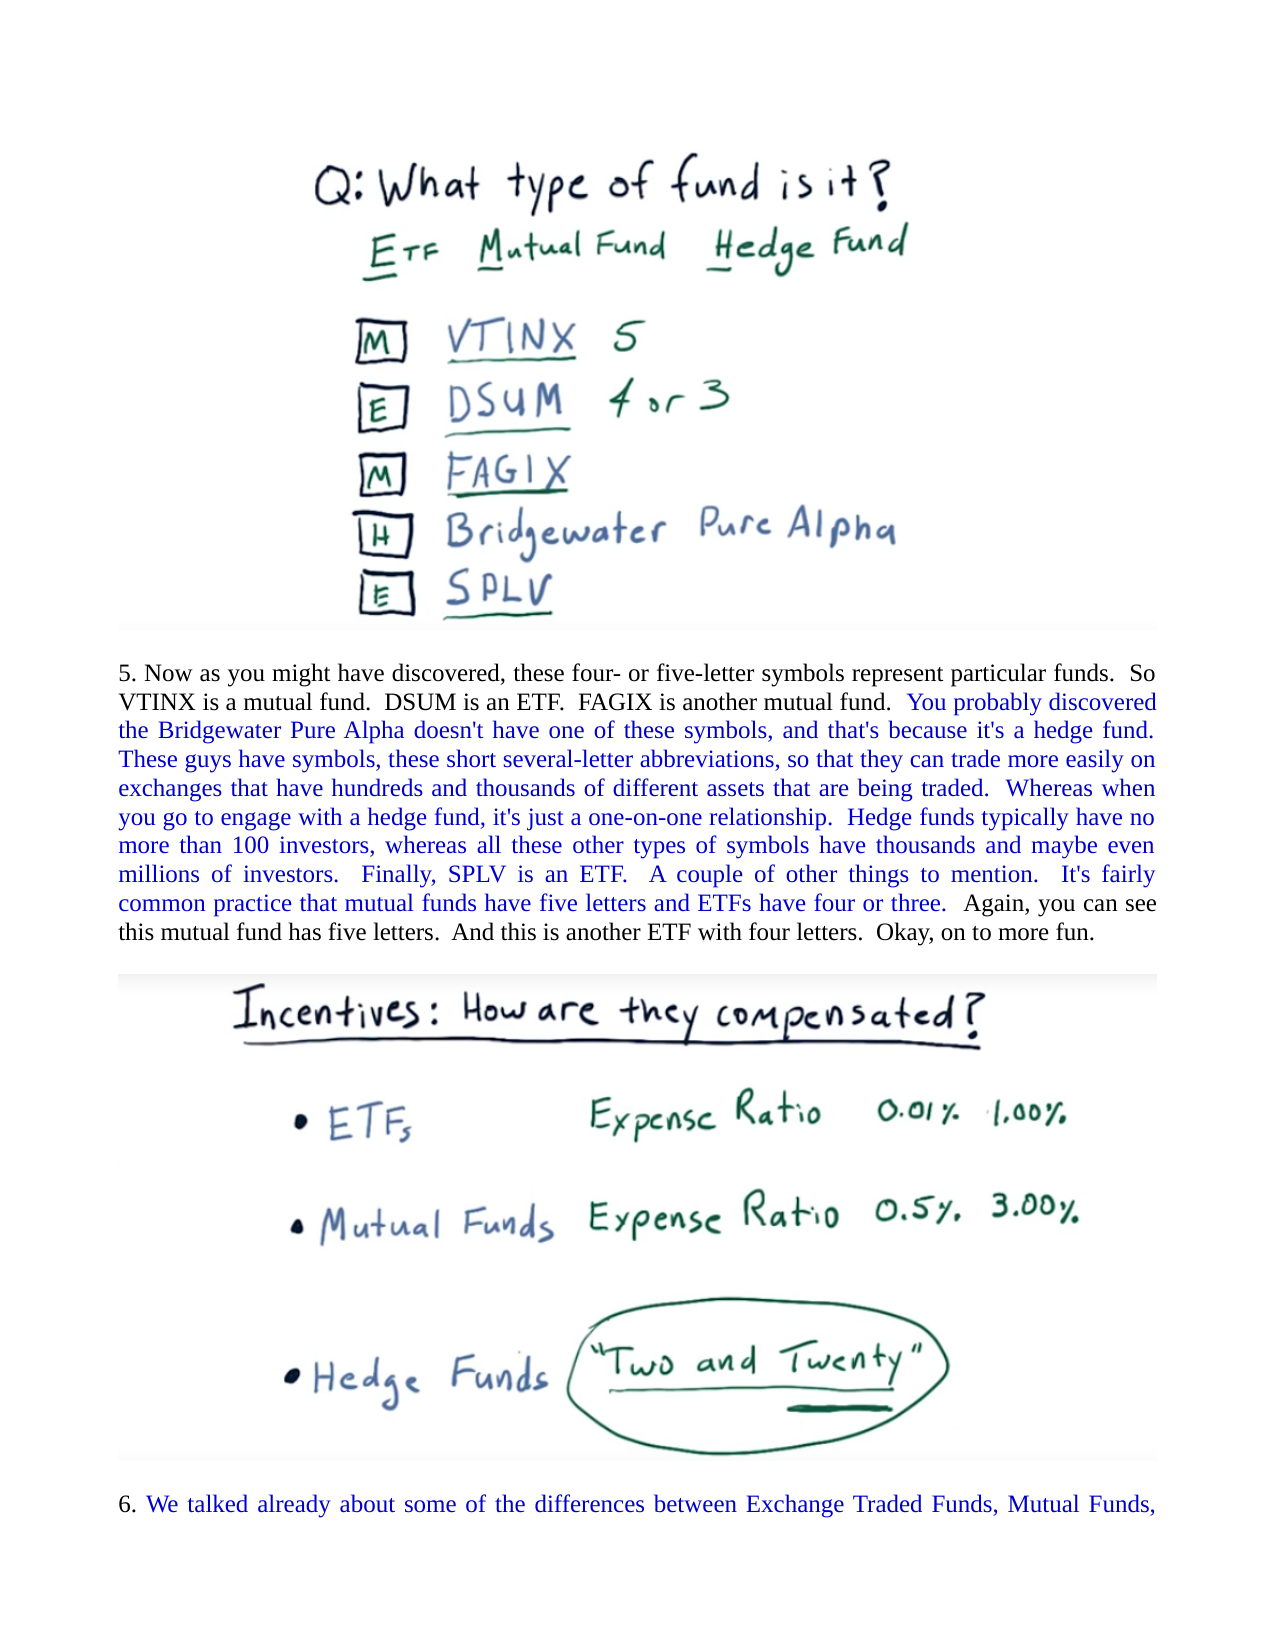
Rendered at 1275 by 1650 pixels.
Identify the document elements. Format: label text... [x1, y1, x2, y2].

text 5. Now as you might have discovered, these four- or five-letter symbols represent particular funds. So VTINX is a mutual fund. DSUM is an ETF. FAGIX is another mutual fund. You probably discovered the Bridgewater Pure Alpha doesn't have one of these symbols, and that's because it's a hedge fund. These guys have symbols, these short several-letter abbreviations, so that they can trade more easily on exchanges that have hundreds and thousands of different assets that are being traded. Whereas when you go to engage with a hedge fund, it's just a one-on-one relationship. Hedge funds typically have no more than 100 investors, whereas all these other types of symbols have thousands and maybe even millions of investors. Finally, SPLV is an ETF. A couple of other things to mention. It's fairly common practice that mutual funds have five letters and ETFs have four or three. Again, you can see this mutual fund has five letters. And this is another ETF with four letters. Okay, on to more fun. [118, 658, 1157, 945]
picture [118, 974, 1157, 1461]
picture [118, 146, 1157, 630]
text 6. We talked already about some of the differences between Exchange Traded Funds, Mutual Funds, [118, 1489, 1157, 1518]
